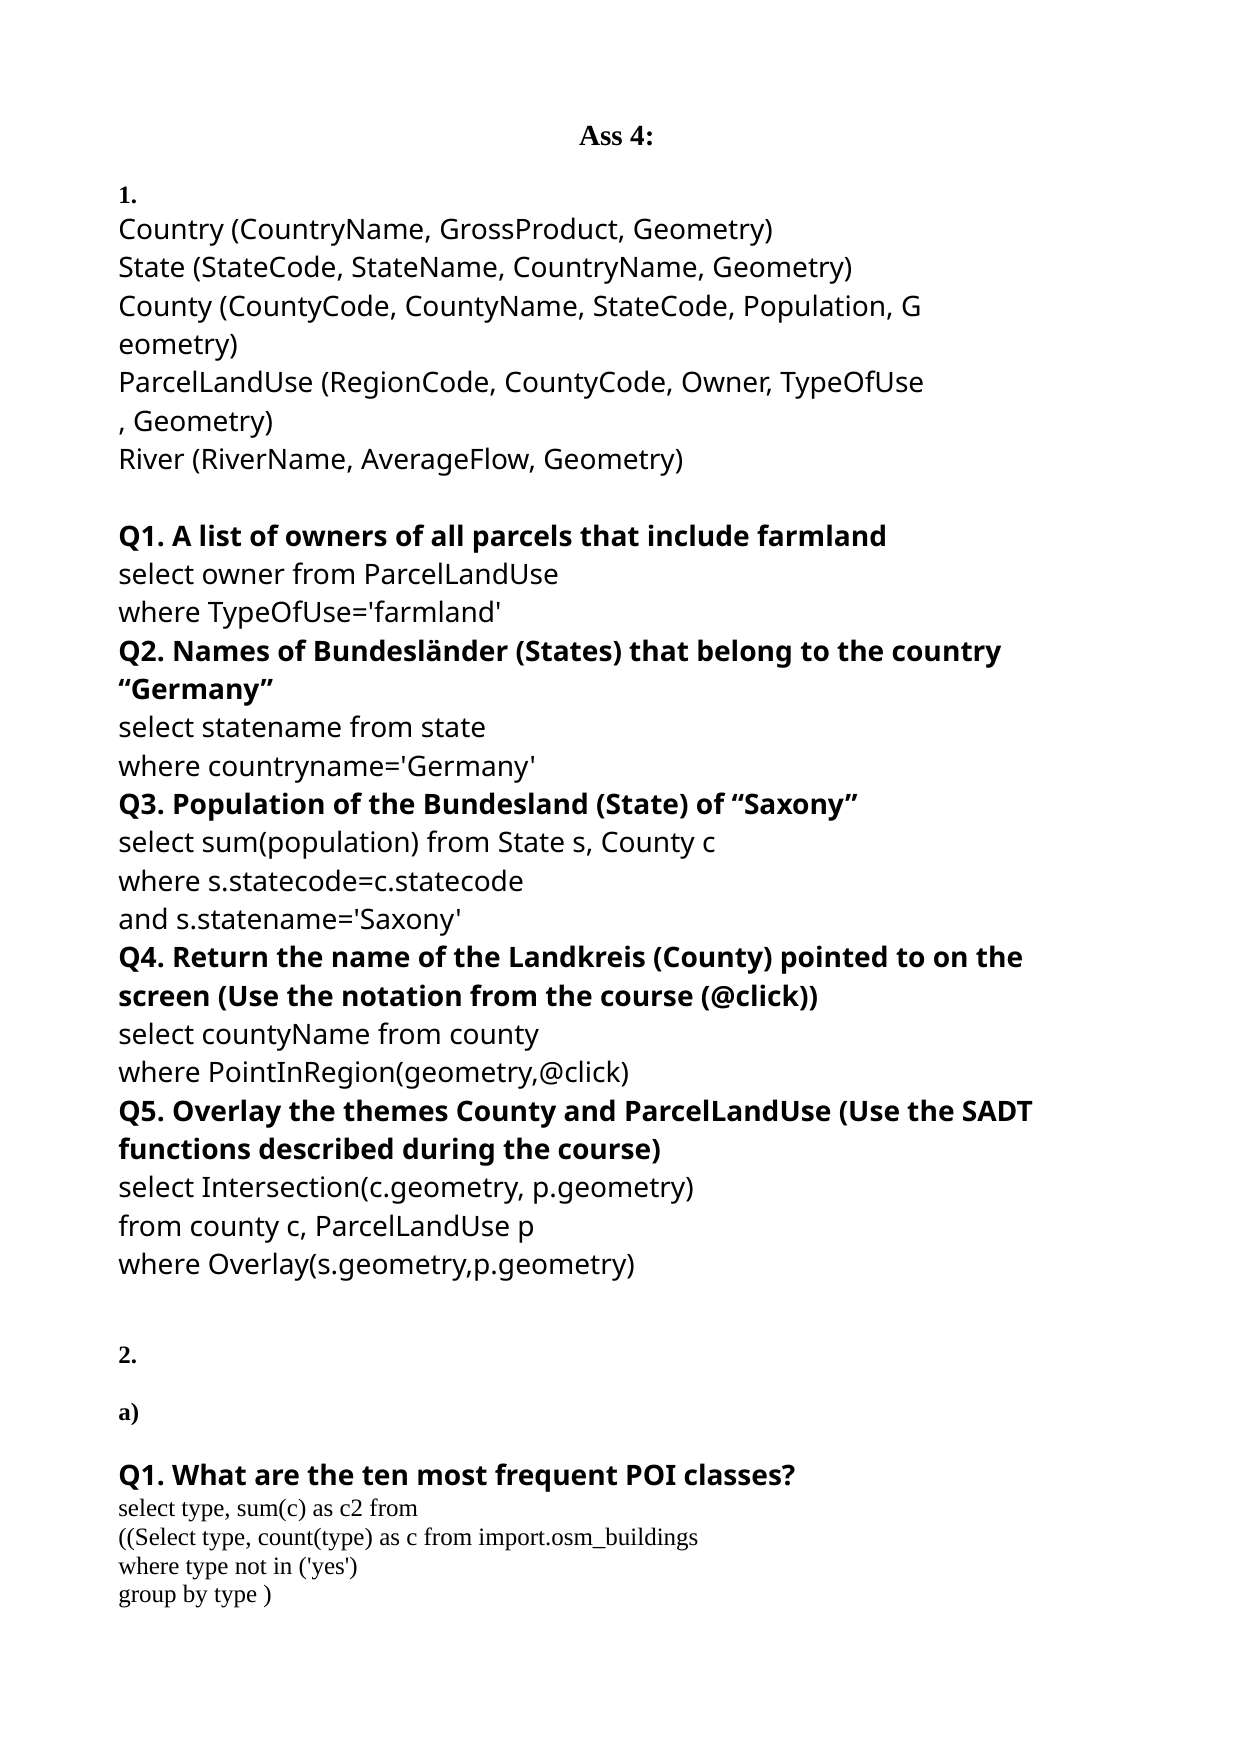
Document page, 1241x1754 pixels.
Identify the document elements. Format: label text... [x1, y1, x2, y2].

text where type not in ('yes') [118, 1551, 1122, 1579]
text Q1. A list of owners of all parcels that include farmland [118, 516, 1122, 554]
text Ass 4: [118, 118, 1122, 152]
text Q4. Return the name of the Landkreis (County) pointed to on the screen (Use the notation from the course (@click)) [118, 937, 1122, 1014]
text State (StateCode, StateName, CountryName, Geometry) [118, 247, 1122, 286]
text and s.statename='Saxony' [118, 899, 1122, 937]
text where TypeOfUse='farmland' [118, 592, 1122, 631]
text Q1. What are the ten most frequent POI classes? [118, 1455, 1122, 1493]
text Q2. Names of Bundesländer (States) that belong to the country “Germany” [118, 631, 1122, 707]
text 1. [118, 180, 1122, 209]
text where Overlay(s.geometry,p.geometry) [118, 1244, 1122, 1282]
text select countyName from county [118, 1014, 1122, 1052]
text Country (CountryName, GrossProduct, Geometry) [118, 209, 1122, 247]
text eometry) [118, 324, 1122, 362]
text from county c, ParcelLandUse p [118, 1206, 1122, 1244]
text select Intersection(c.geometry, p.geometry) [118, 1167, 1122, 1206]
text select type, sum(c) as c2 from [118, 1493, 1122, 1522]
text Q3. Population of the Bundesland (State) of “Saxony” [118, 784, 1122, 822]
text River (RiverName, AverageFlow, Geometry) [118, 439, 1122, 477]
text ((Select type, count(type) as c from import.osm_buildings [118, 1522, 1122, 1551]
text Q5. Overlay the themes County and ParcelLandUse (Use the SADT functions described during the course) [118, 1091, 1122, 1167]
text where s.statecode=c.statecode [118, 861, 1122, 899]
text group by type ) [118, 1579, 1122, 1608]
text , Geometry) [118, 401, 1122, 439]
text select statename from state [118, 707, 1122, 746]
text a) [118, 1397, 1122, 1426]
text select owner from ParcelLandUse [118, 554, 1122, 592]
text 2. [118, 1340, 1122, 1369]
text County (CountyCode, CountyName, StateCode, Population, G [118, 286, 1122, 324]
text where PointInRegion(geometry,@click) [118, 1052, 1122, 1091]
text ParcelLandUse (RegionCode, CountyCode, Owner, TypeOfUse [118, 362, 1122, 401]
text where countryname='Germany' [118, 746, 1122, 784]
text select sum(population) from State s, County c [118, 822, 1122, 861]
